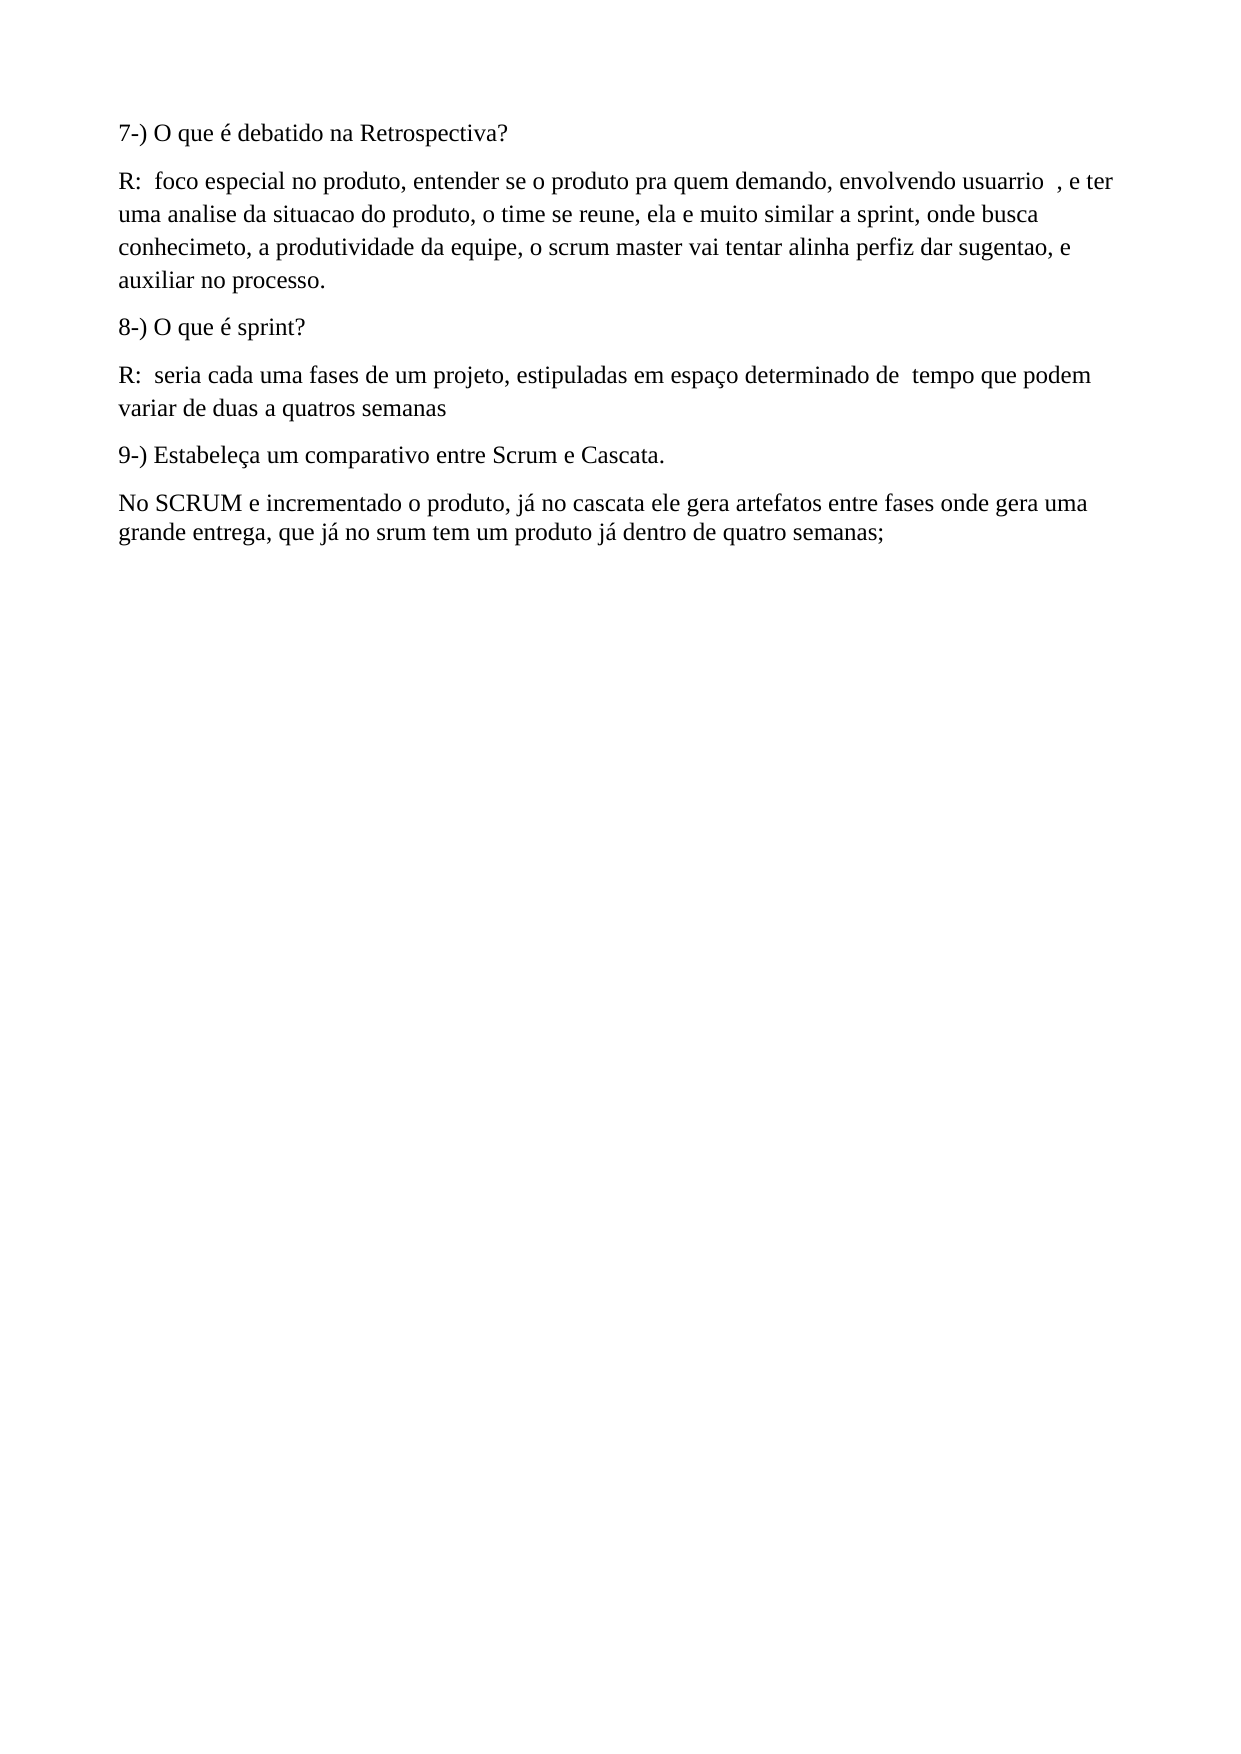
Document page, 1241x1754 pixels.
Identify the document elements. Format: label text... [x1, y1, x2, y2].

text R: seria cada uma fases de um projeto, estipuladas em espaço determinado de tempo que podem variar de duas a quatros semanas [118, 360, 1122, 422]
text R: foco especial no produto, entender se o produto pra quem demando, envolvendo usuarrio , e ter uma analise da situacao do produto, o time se reune, ela e muito similar a sprint, onde busca conhecimeto, a produtividade da equipe, o scrum master vai tentar alinha perfiz dar sugentao, e auxiliar no processo. [118, 166, 1122, 293]
text 8-) O que é sprint? [118, 312, 1122, 341]
text No SCRUM e incrementado o produto, já no cascata ele gera artefatos entre fases onde gera uma grande entrega, que já no srum tem um produto já dentro de quatro semanas; [118, 488, 1122, 546]
text 7-) O que é debatido na Retrospectiva? [118, 118, 1122, 147]
text 9-) Estabeleça um comparativo entre Scrum e Cascata. [118, 441, 1122, 469]
